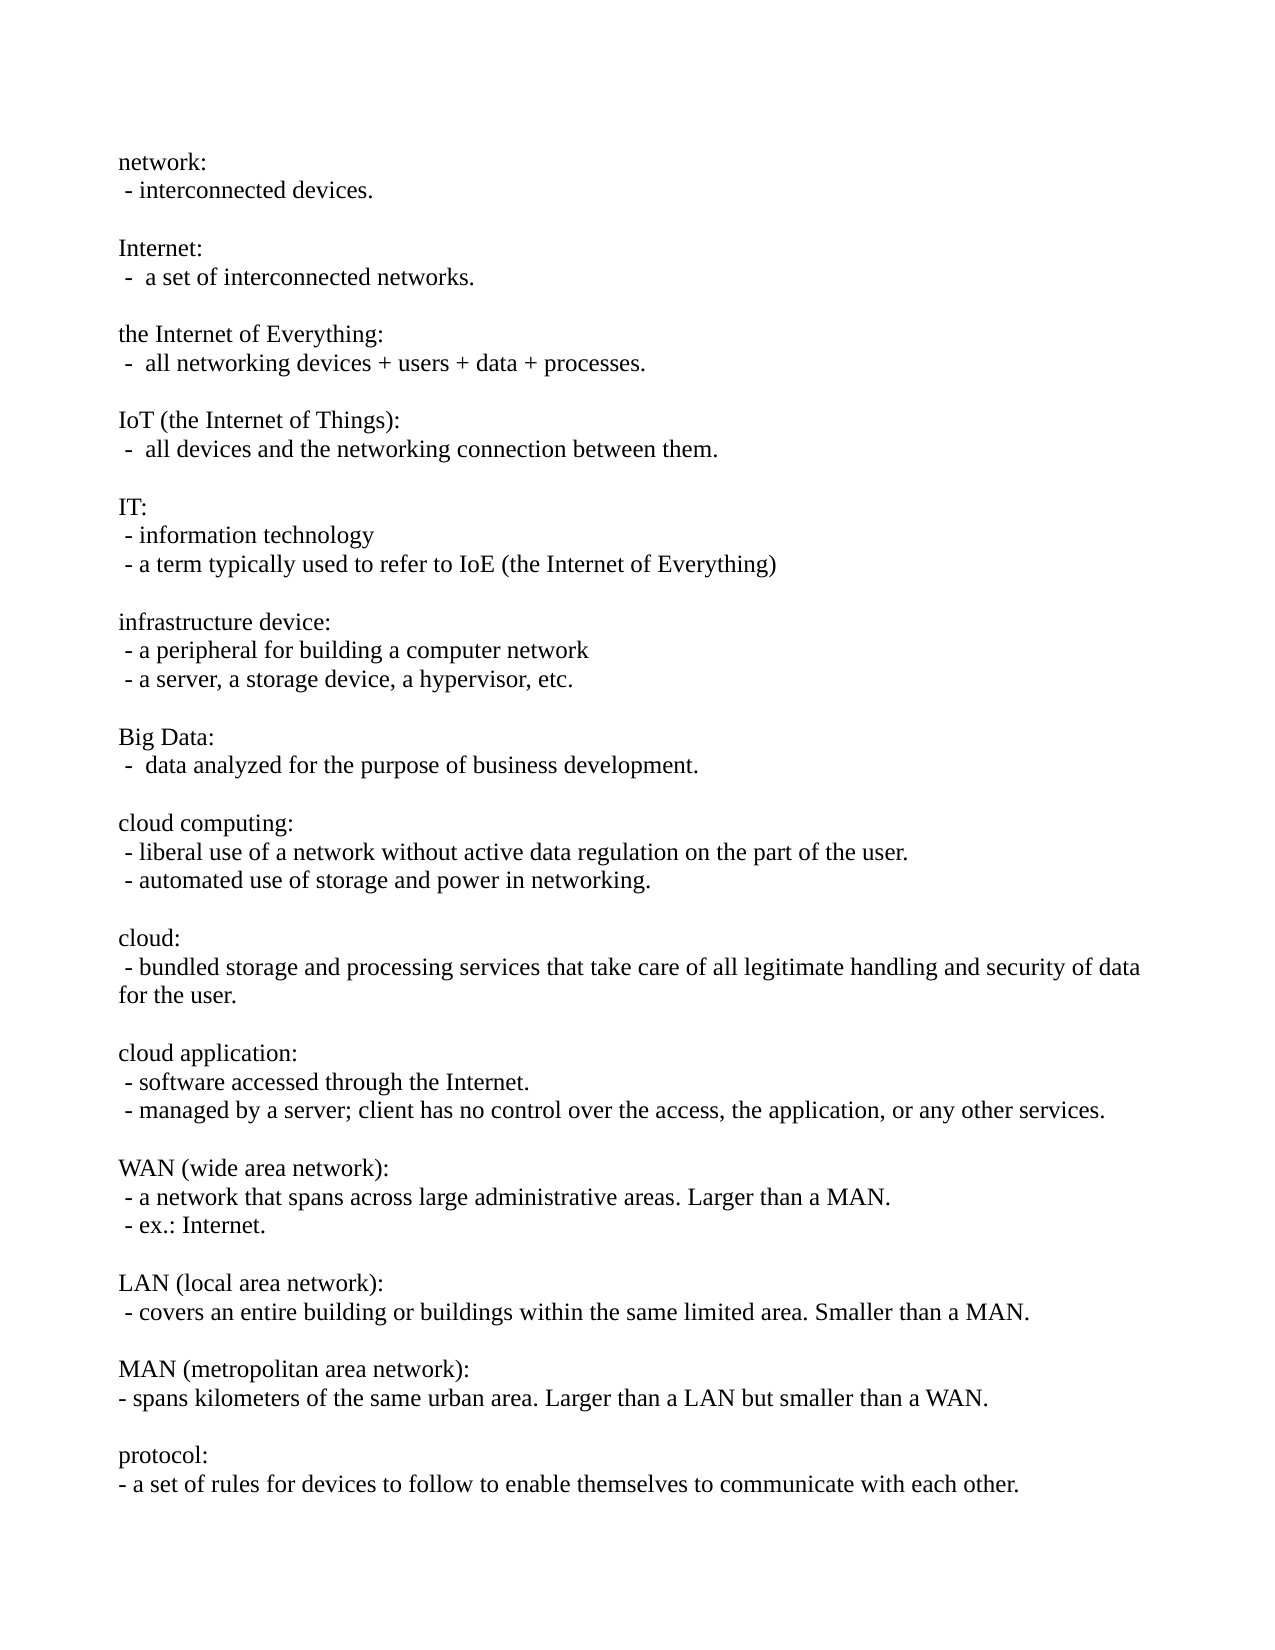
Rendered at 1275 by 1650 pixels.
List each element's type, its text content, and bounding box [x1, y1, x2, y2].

text - interconnected devices. [118, 176, 1157, 204]
text WAN (wide area network): [118, 1153, 1157, 1182]
text the Internet of Everything: [118, 319, 1157, 348]
text - automated use of storage and power in networking. [118, 866, 1157, 894]
text cloud: [118, 923, 1157, 952]
text - information technology [118, 521, 1157, 549]
text - all devices and the networking connection between them. [118, 434, 1157, 463]
text - covers an entire building or buildings within the same limited area. Smaller than a MAN. [118, 1297, 1157, 1326]
text - ex.: Internet. [118, 1211, 1157, 1239]
text cloud computing: [118, 808, 1157, 837]
text - a term typically used to refer to IoE (the Internet of Everything) [118, 549, 1157, 578]
text - spans kilometers of the same urban area. Larger than a LAN but smaller than a WAN. [118, 1383, 1157, 1412]
text IT: [118, 492, 1157, 521]
text Big Data: [118, 722, 1157, 751]
text LAN (local area network): [118, 1268, 1157, 1297]
text - managed by a server; client has no control over the access, the application, or any other services. [118, 1096, 1157, 1124]
text - a server, a storage device, a hypervisor, etc. [118, 664, 1157, 693]
text - a network that spans across large administrative areas. Larger than a MAN. [118, 1182, 1157, 1211]
text - a set of rules for devices to follow to enable themselves to communicate with each other. [118, 1469, 1157, 1498]
text network: [118, 147, 1157, 176]
text - bundled storage and processing services that take care of all legitimate handling and security of data for the user. [118, 952, 1157, 1009]
text infrastructure device: [118, 607, 1157, 636]
text - data analyzed for the purpose of business development. [118, 751, 1157, 779]
text cloud application: [118, 1038, 1157, 1067]
text - a peripheral for building a computer network [118, 636, 1157, 664]
text - liberal use of a network without active data regulation on the part of the user. [118, 837, 1157, 866]
text protocol: [118, 1441, 1157, 1469]
text - software accessed through the Internet. [118, 1067, 1157, 1096]
text IoT (the Internet of Things): [118, 406, 1157, 434]
text - all networking devices + users + data + processes. [118, 348, 1157, 377]
text Internet: [118, 233, 1157, 262]
text - a set of interconnected networks. [118, 262, 1157, 291]
text MAN (metropolitan area network): [118, 1354, 1157, 1383]
